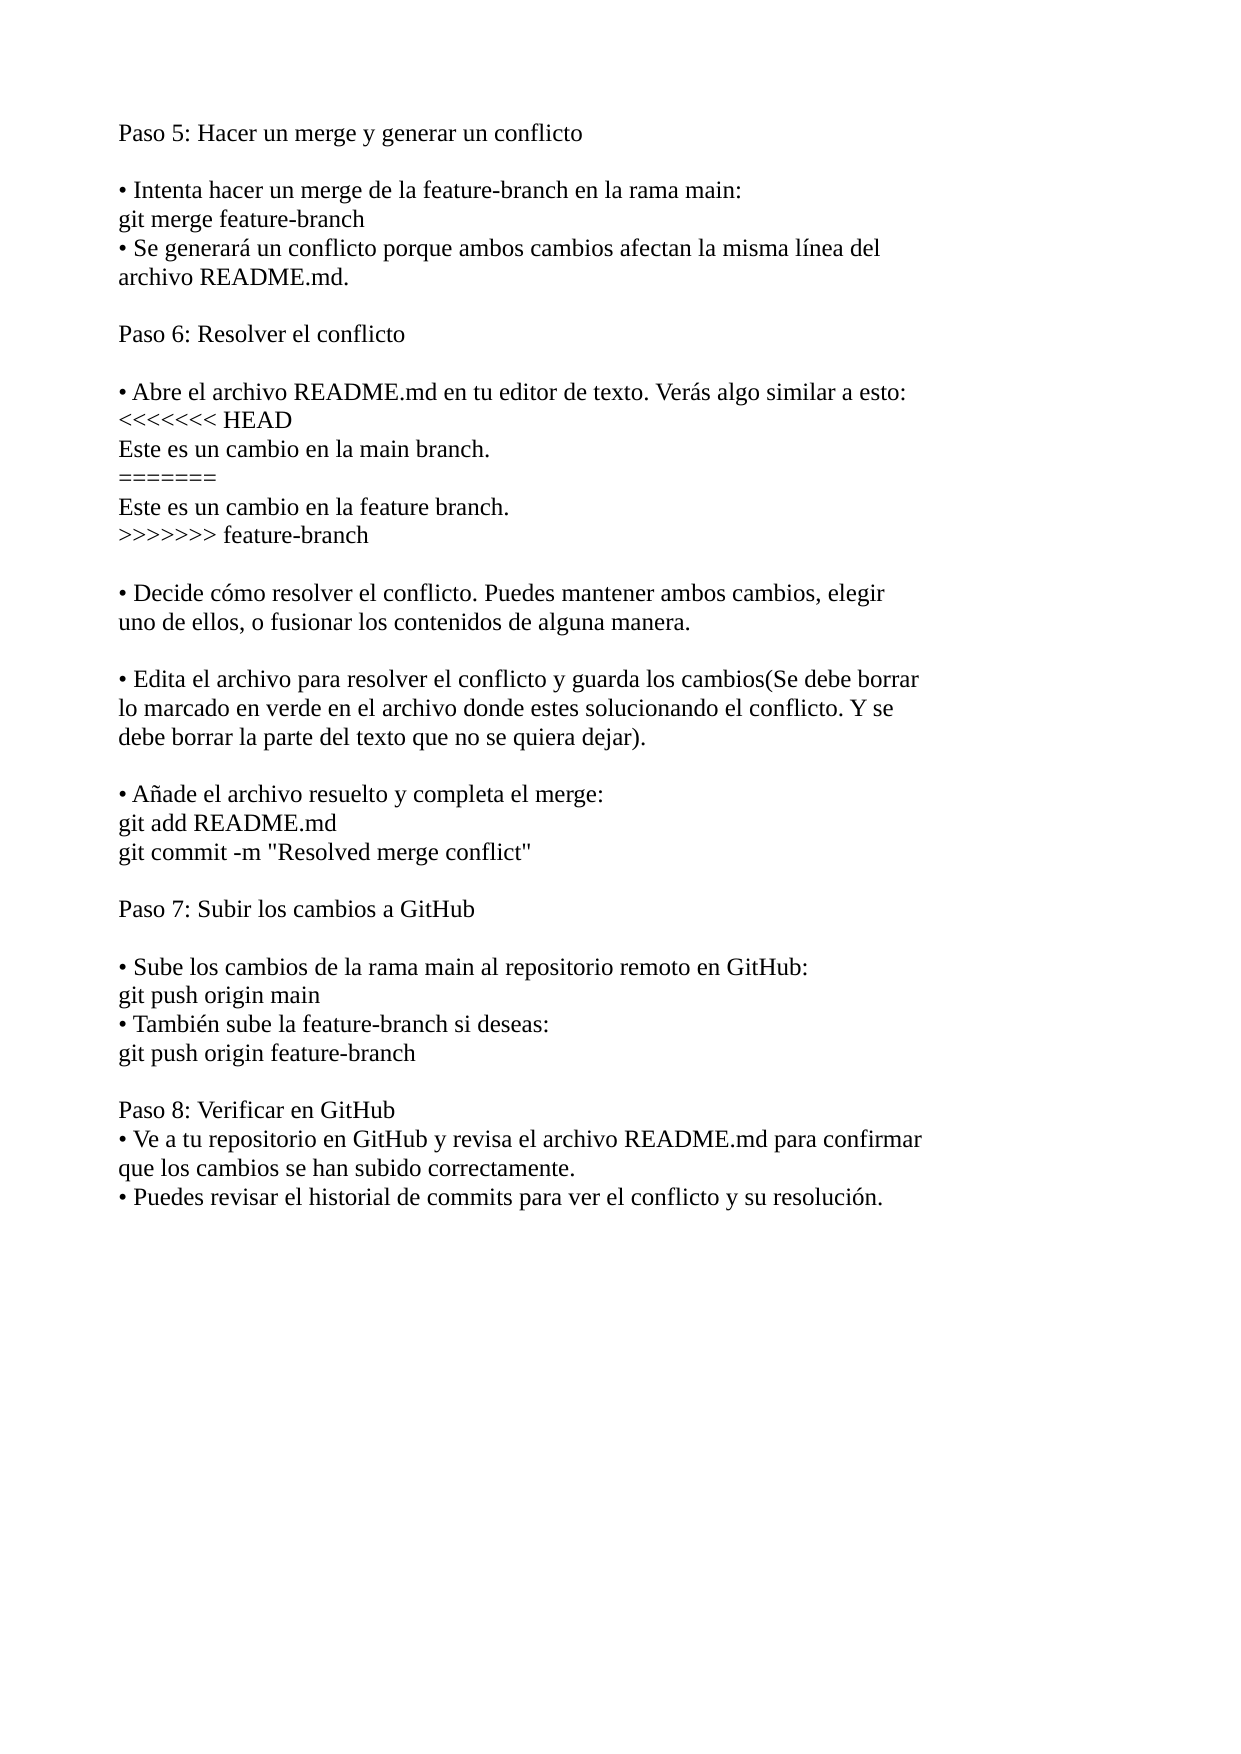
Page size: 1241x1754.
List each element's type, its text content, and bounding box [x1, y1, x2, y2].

text que los cambios se han subido correctamente. [118, 1153, 1122, 1182]
text uno de ellos, o fusionar los contenidos de alguna manera. [118, 607, 1122, 636]
text • Intenta hacer un merge de la feature-branch en la rama main: [118, 176, 1122, 204]
text <<<<<<< HEAD [118, 406, 1122, 434]
text Paso 7: Subir los cambios a GitHub [118, 894, 1122, 923]
text git push origin main [118, 981, 1122, 1009]
text • Puedes revisar el historial de commits para ver el conflicto y su resolución. [118, 1182, 1122, 1211]
text Paso 5: Hacer un merge y generar un conflicto [118, 118, 1122, 147]
text debe borrar la parte del texto que no se quiera dejar). [118, 722, 1122, 751]
text • Edita el archivo para resolver el conflicto y guarda los cambios(Se debe borrar [118, 664, 1122, 693]
text Este es un cambio en la feature branch. [118, 492, 1122, 521]
text git add README.md [118, 808, 1122, 837]
text ======= [118, 463, 1122, 492]
text git commit -m "Resolved merge conflict" [118, 837, 1122, 866]
text • Añade el archivo resuelto y completa el merge: [118, 779, 1122, 808]
text • Ve a tu repositorio en GitHub y revisa el archivo README.md para confirmar [118, 1124, 1122, 1153]
text • Decide cómo resolver el conflicto. Puedes mantener ambos cambios, elegir [118, 578, 1122, 607]
text • Sube los cambios de la rama main al repositorio remoto en GitHub: [118, 952, 1122, 981]
text Paso 6: Resolver el conflicto [118, 319, 1122, 348]
text >>>>>>> feature-branch [118, 521, 1122, 549]
text Este es un cambio en la main branch. [118, 434, 1122, 463]
text • Se generará un conflicto porque ambos cambios afectan la misma línea del [118, 233, 1122, 262]
text • También sube la feature-branch si deseas: [118, 1009, 1122, 1038]
text git merge feature-branch [118, 204, 1122, 233]
text Paso 8: Verificar en GitHub [118, 1096, 1122, 1124]
text • Abre el archivo README.md en tu editor de texto. Verás algo similar a esto: [118, 377, 1122, 406]
text archivo README.md. [118, 262, 1122, 291]
text lo marcado en verde en el archivo donde estes solucionando el conflicto. Y se [118, 693, 1122, 722]
text git push origin feature-branch [118, 1038, 1122, 1067]
